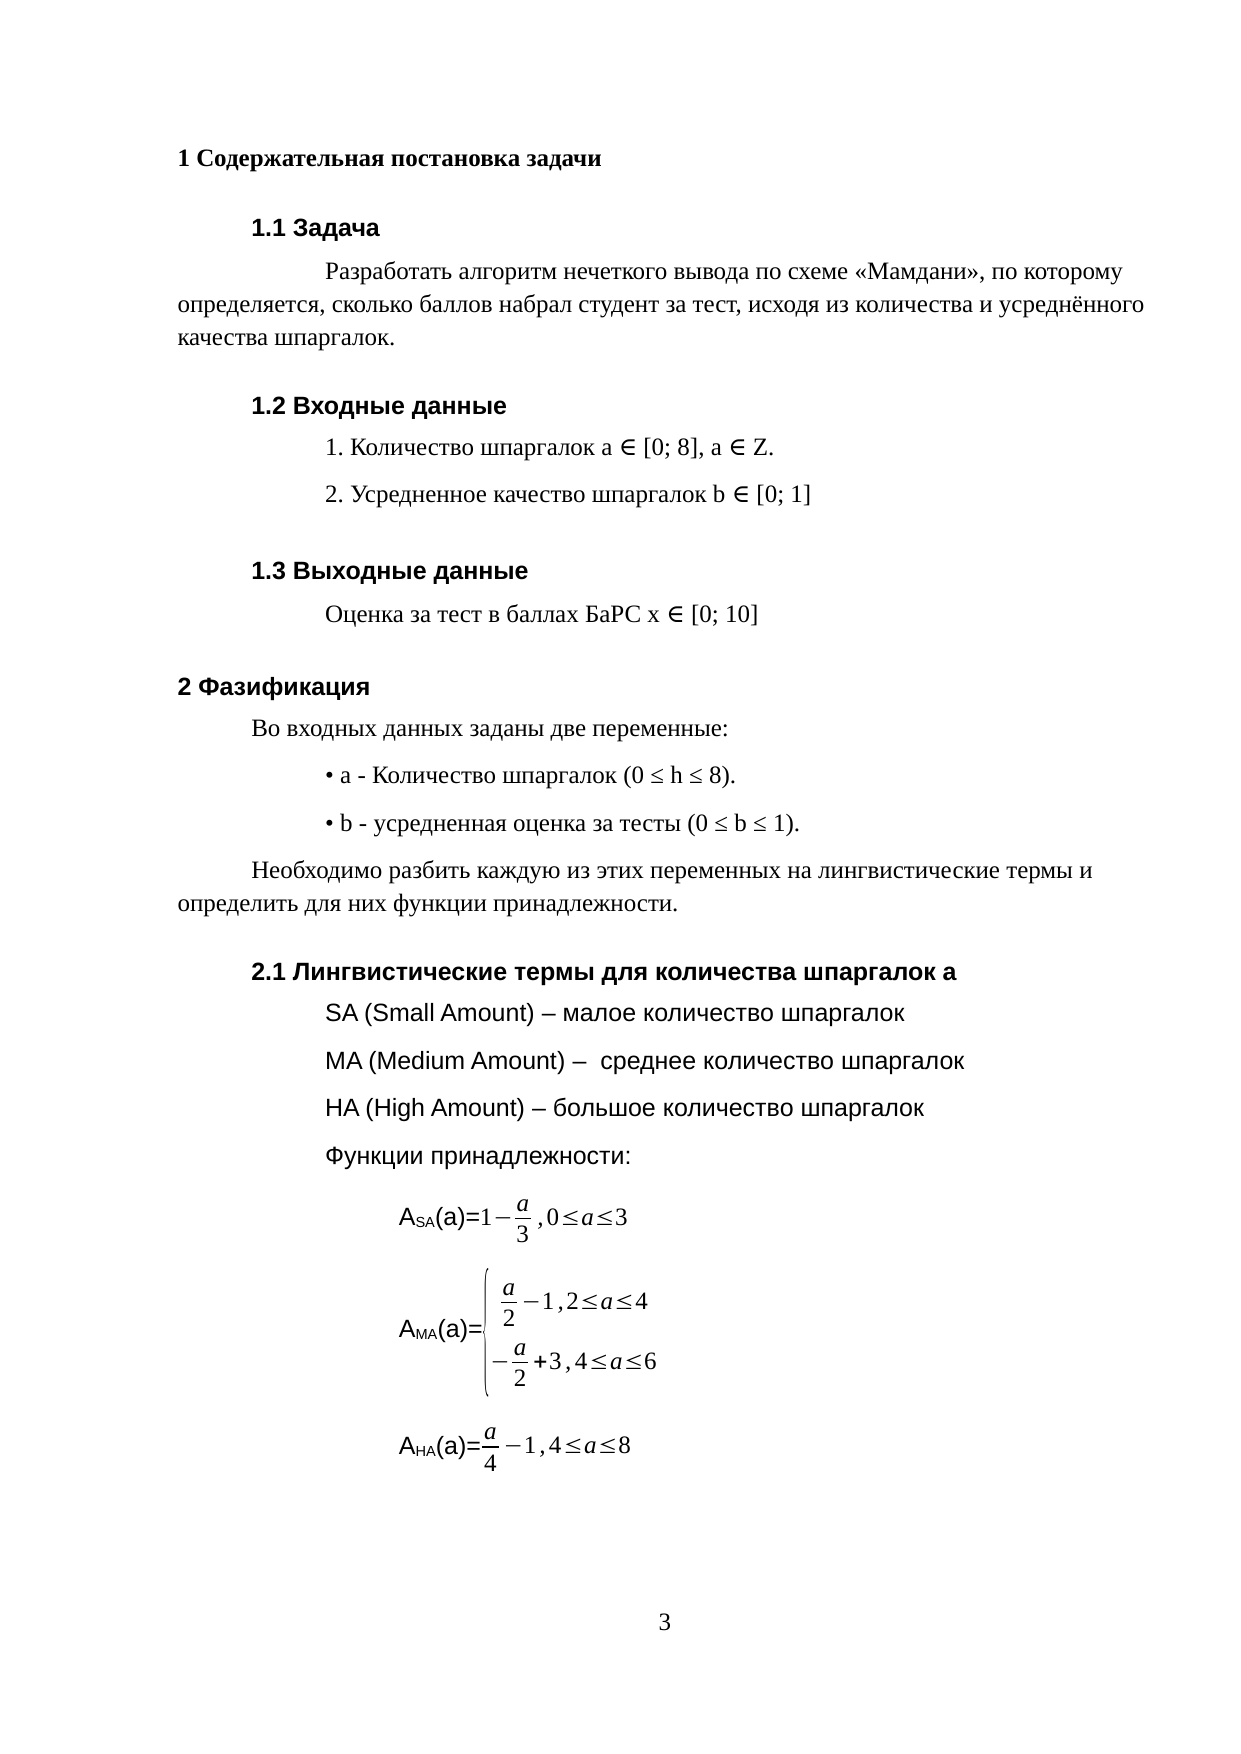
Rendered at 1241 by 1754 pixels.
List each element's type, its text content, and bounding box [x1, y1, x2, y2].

text AHA(a)= [177, 1417, 1152, 1477]
subtitle 1 Содержательная постановка задачи [177, 143, 1152, 172]
text 1. Количество шпаргалок a ∈ [0; 8], a ∈ Z. [177, 432, 1152, 461]
text • a - Количество шпаргалок (0 ≤ h ≤ 8). [177, 760, 1152, 789]
subtitle 1.2 Входные данные [177, 391, 1152, 419]
text Оценка за тест в баллах БаРС x ∈ [0; 10] [177, 599, 1152, 628]
text HA (High Amount) – большое количество шпаргалок [177, 1093, 1152, 1122]
text Разработать алгоритм нечеткого вывода по схеме «Мамдани», по которому определяется, сколько баллов набрал студент за тест, исходя из количества и усреднённого качества шпаргалок. [177, 256, 1152, 351]
text 2. Усредненное качество шпаргалок b ∈ [0; 1] [177, 479, 1152, 508]
subtitle 2 Фазификация [177, 671, 1152, 700]
text • b - усредненная оценка за тесты (0 ≤ b ≤ 1). [177, 808, 1152, 837]
text ASA(a)= [177, 1189, 1152, 1248]
text AMA(a)= [177, 1267, 1152, 1398]
text SA (Small Amount) – малое количество шпаргалок [177, 998, 1152, 1027]
subtitle 1.3 Выходные данные [177, 548, 1152, 586]
text Необходимо разбить каждую из этих переменных на лингвистические термы и определить для них функции принадлежности. [177, 856, 1152, 917]
text MA (Medium Amount) – среднее количество шпаргалок [177, 1046, 1152, 1074]
text Функции принадлежности: [177, 1141, 1152, 1170]
subtitle 2.1 Лингвистические термы для количества шпаргалок a [177, 957, 1152, 986]
text Во входных данных заданы две переменные: [177, 713, 1152, 741]
subtitle 1.1 Задача [177, 205, 1152, 244]
